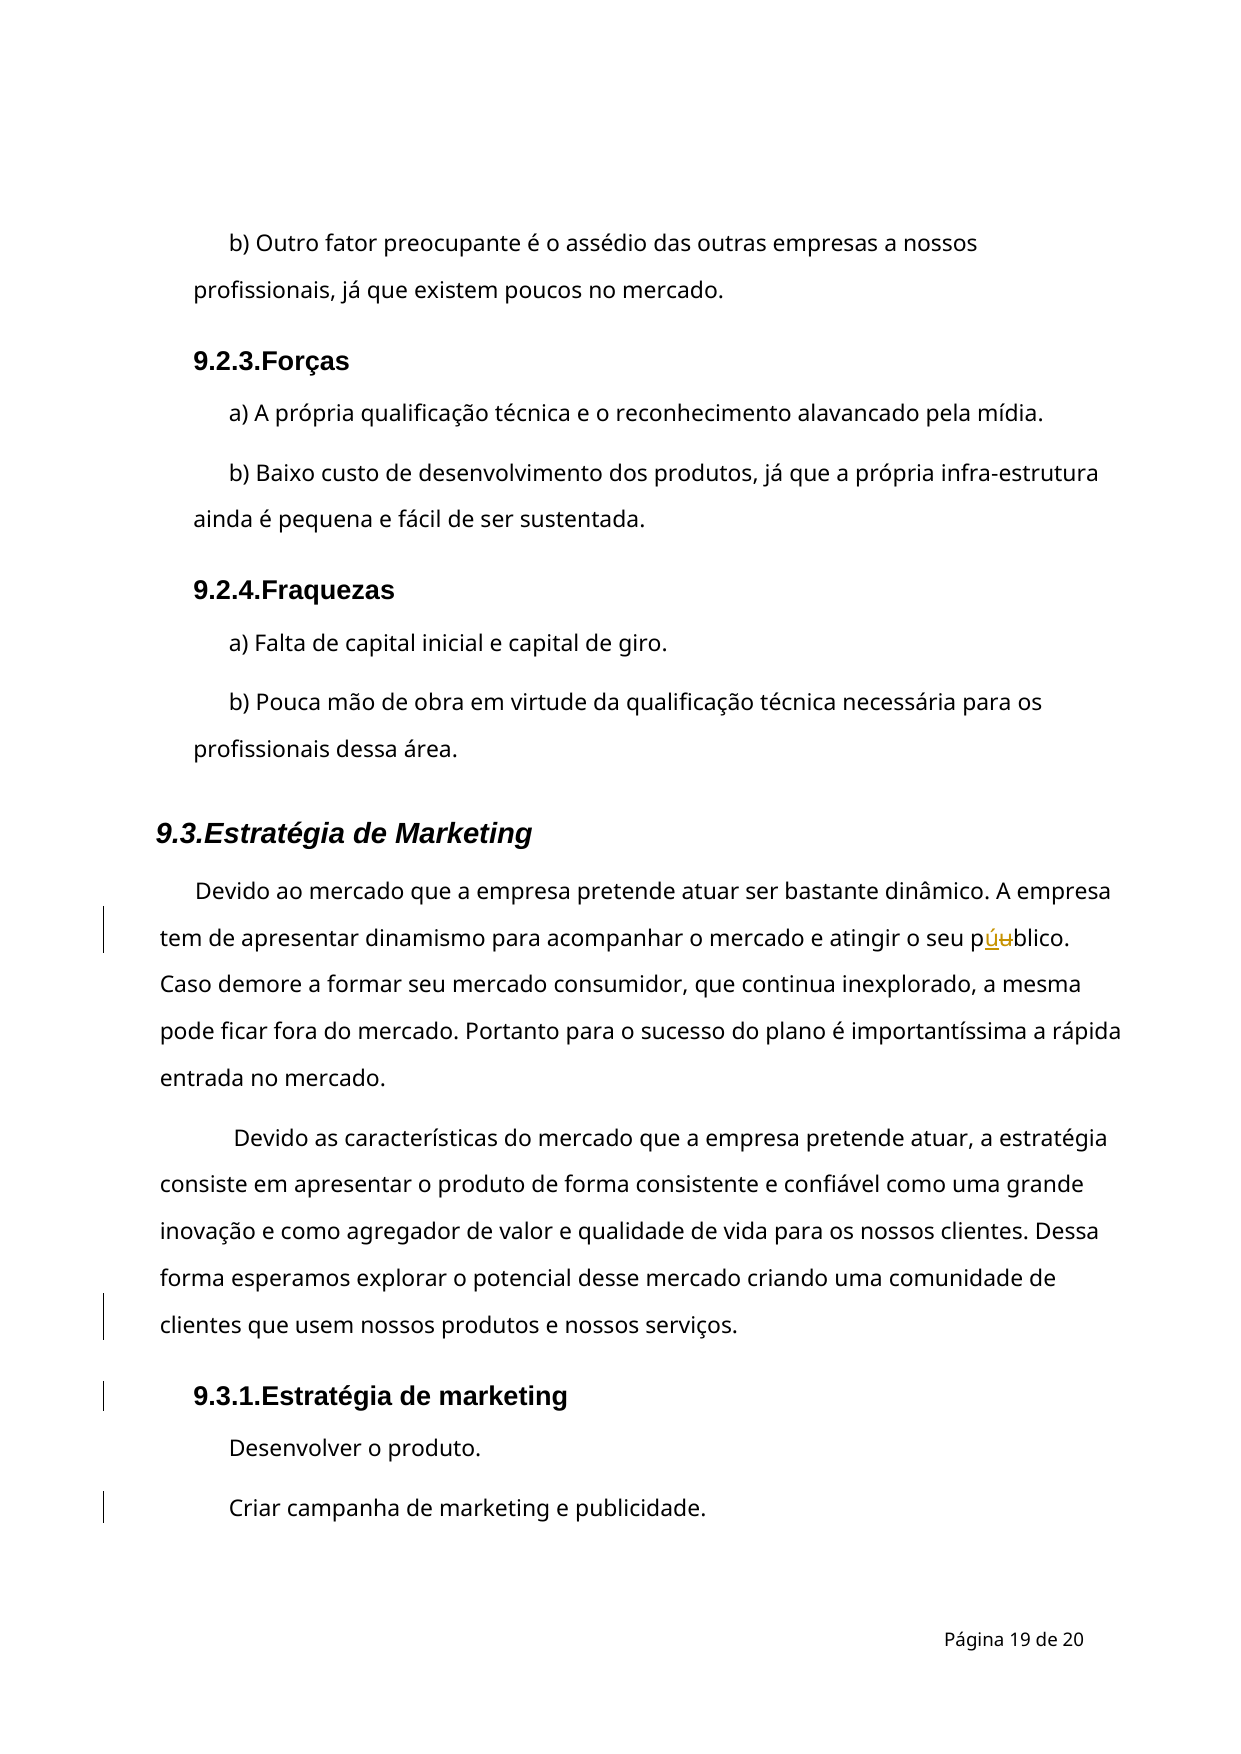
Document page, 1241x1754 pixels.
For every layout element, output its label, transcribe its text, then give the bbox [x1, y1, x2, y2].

text Criar campanha de marketing e publicidade. [193, 1491, 1122, 1523]
text a) Falta de capital inicial e capital de giro. [193, 626, 1122, 658]
text a) A própria qualificação técnica e o reconhecimento alavancado pela mídia. [193, 397, 1122, 428]
text Desenvolver o produto. [193, 1432, 1122, 1463]
subtitle Forças [193, 346, 1122, 376]
subtitle Estratégia de marketing [193, 1381, 1122, 1411]
subtitle Fraquezas [193, 575, 1122, 606]
text b) Pouca mão de obra em virtude da qualificação técnica necessária para os profissionais dessa área. [193, 686, 1122, 764]
text Devido as características do mercado que a empresa pretende atuar, a estratégia consiste em apresentar o produto de forma consistente e confiável como uma grande inovação e como agregador de valor e qualidade de vida para os nossos clientes. Dessa forma esperamos explorar o potencial desse mercado criando uma comunidade de clientes que usem nossos produtos e nossos serviços. [159, 1122, 1122, 1340]
text b) Outro fator preocupante é o assédio das outras empresas a nossos profissionais, já que existem poucos no mercado. [193, 227, 1122, 305]
subtitle Estratégia de Marketing [155, 817, 1122, 850]
text b) Baixo custo de desenvolvimento dos produtos, já que a própria infra-estrutura ainda é pequena e fácil de ser sustentada. [193, 457, 1122, 535]
text Devido ao mercado que a empresa pretende atuar ser bastante dinâmico. A empresa tem de apresentar dinamismo para acompanhar o mercado e atingir o seu público. Caso demore a formar seu mercado consumidor, que continua inexplorado, a mesma pode ficar fora do mercado. Portanto para o sucesso do plano é importantíssima a rápida entrada no mercado. [159, 875, 1122, 1093]
